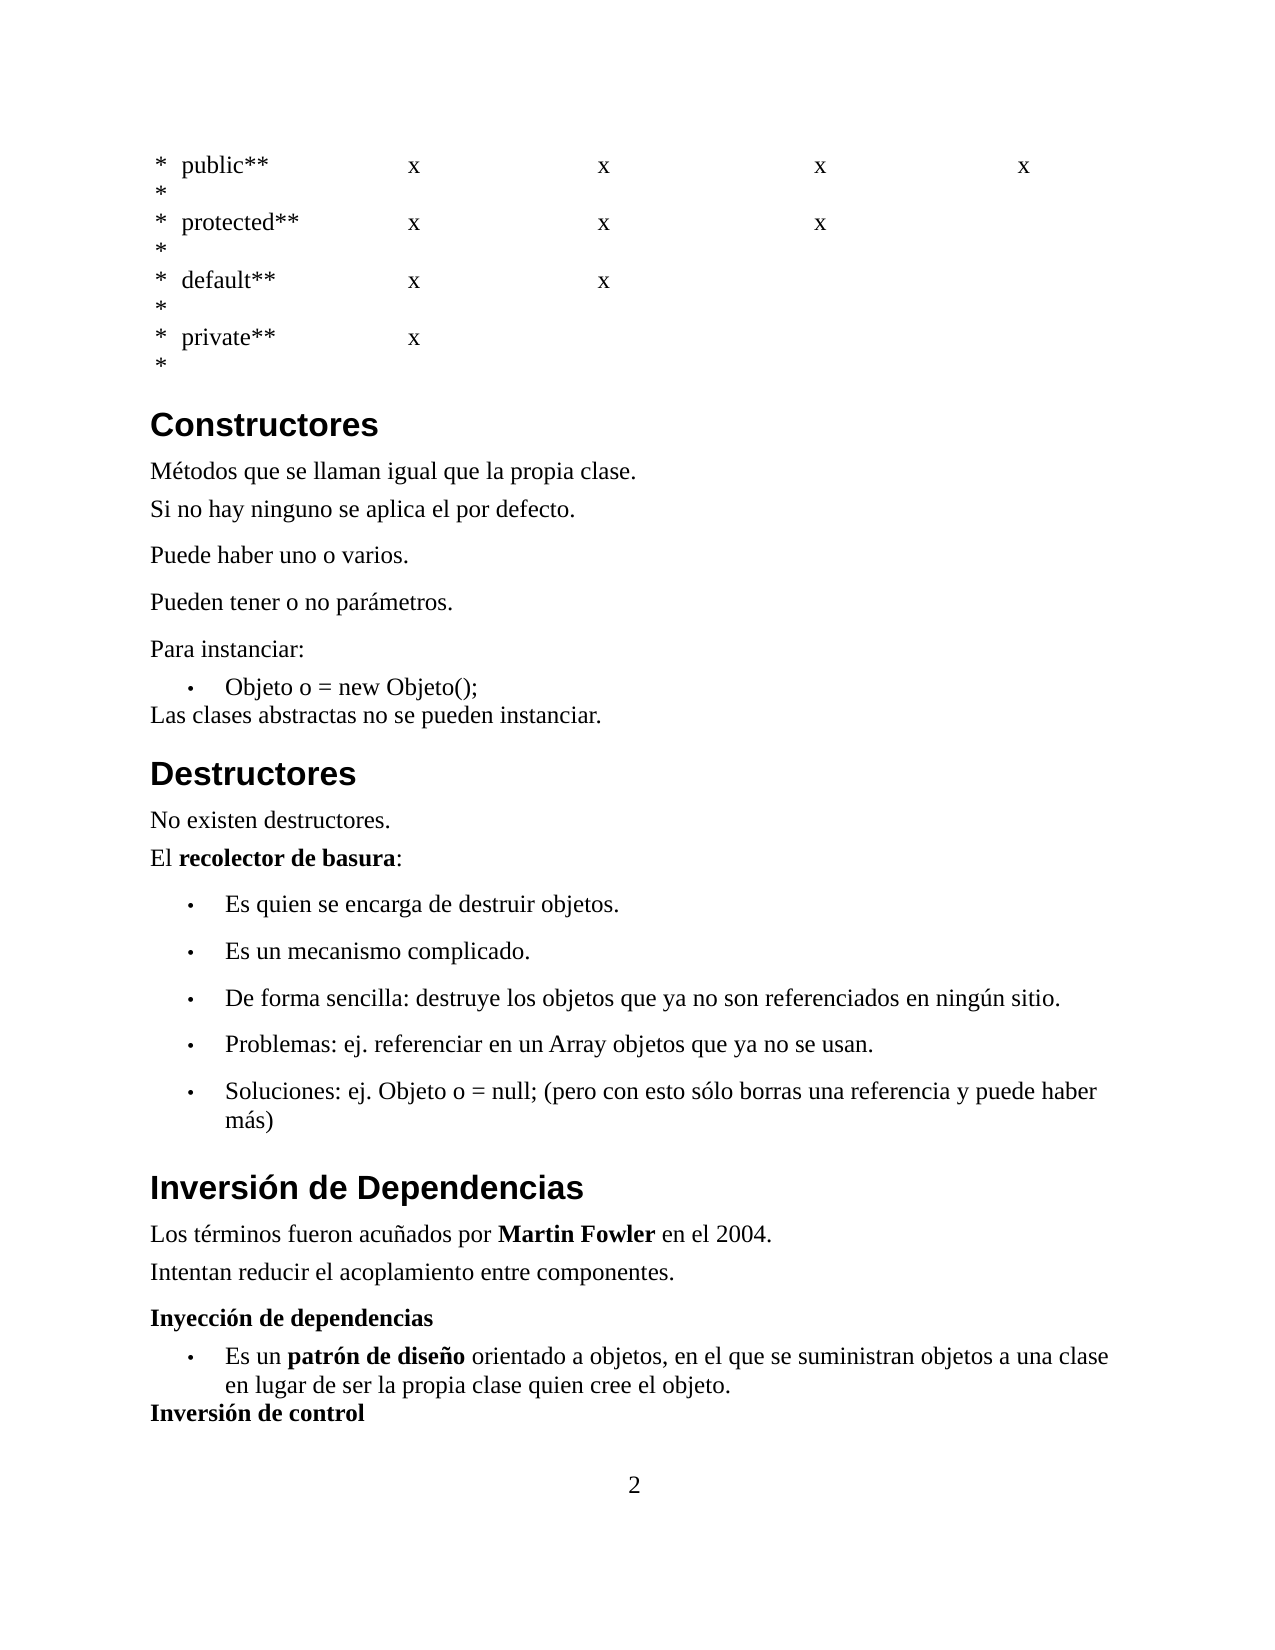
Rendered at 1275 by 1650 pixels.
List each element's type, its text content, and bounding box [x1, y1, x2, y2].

subtitle Destructores [150, 754, 1125, 793]
text Intentan reducir el acoplamiento entre componentes. [150, 1257, 1125, 1285]
subtitle Inversión de Dependencias [150, 1168, 1125, 1206]
table_cell protected** [177, 208, 339, 265]
table_cell x [489, 150, 719, 207]
table_cell x [340, 265, 488, 322]
text Inyección de dependencias [150, 1303, 1125, 1332]
table_cell x [719, 208, 922, 265]
text Métodos que se llaman igual que la propia clase. [150, 456, 1125, 485]
table_cell private** [177, 323, 339, 380]
table_cell x [489, 208, 719, 265]
text Si no hay ninguno se aplica el por defecto. [150, 494, 1125, 523]
table_cell x [719, 150, 922, 207]
text Inversión de control [150, 1398, 1125, 1427]
list Es un mecanismo complicado. [187, 936, 1125, 965]
list De forma sencilla: destruye los objetos que ya no son referenciados en ningún sitio. [187, 983, 1125, 1012]
table_cell ** [150, 208, 177, 265]
table_cell x [340, 150, 488, 207]
text Pueden tener o no parámetros. [150, 587, 1125, 616]
list Soluciones: ej. Objeto o = null; (pero con esto sólo borras una referencia y puede haber más) [187, 1076, 1125, 1134]
text Puede haber uno o varios. [150, 541, 1125, 569]
text El recolector de basura: [150, 843, 1125, 872]
table_cell x [340, 208, 488, 265]
table_cell [719, 323, 922, 380]
table_cell [922, 323, 1125, 380]
table_cell [489, 323, 719, 380]
text Para instanciar: [150, 634, 1125, 663]
text No existen destructores. [150, 805, 1125, 834]
list Problemas: ej. referenciar en un Array objetos que ya no se usan. [187, 1029, 1125, 1058]
text Las clases abstractas no se pueden instanciar. [150, 700, 1125, 729]
list Es quien se encarga de destruir objetos. [187, 889, 1125, 918]
list Es un patrón de diseño orientado a objetos, en el que se suministran objetos a una clase en lugar de ser la propia clase quien cree el objeto. [187, 1341, 1125, 1398]
table_cell x [340, 323, 488, 380]
table_cell x [922, 150, 1125, 207]
subtitle Constructores [150, 405, 1125, 444]
table_cell public** [177, 150, 339, 207]
table_cell ** [150, 150, 177, 207]
table_cell [922, 265, 1125, 322]
text Los términos fueron acuñados por Martin Fowler en el 2004. [150, 1219, 1125, 1248]
table_cell [922, 208, 1125, 265]
table_cell [719, 265, 922, 322]
table_cell default** [177, 265, 339, 322]
table_cell ** [150, 265, 177, 322]
list Objeto o = new Objeto(); [187, 672, 1125, 700]
table_cell ** [150, 323, 177, 380]
table_cell x [489, 265, 719, 322]
